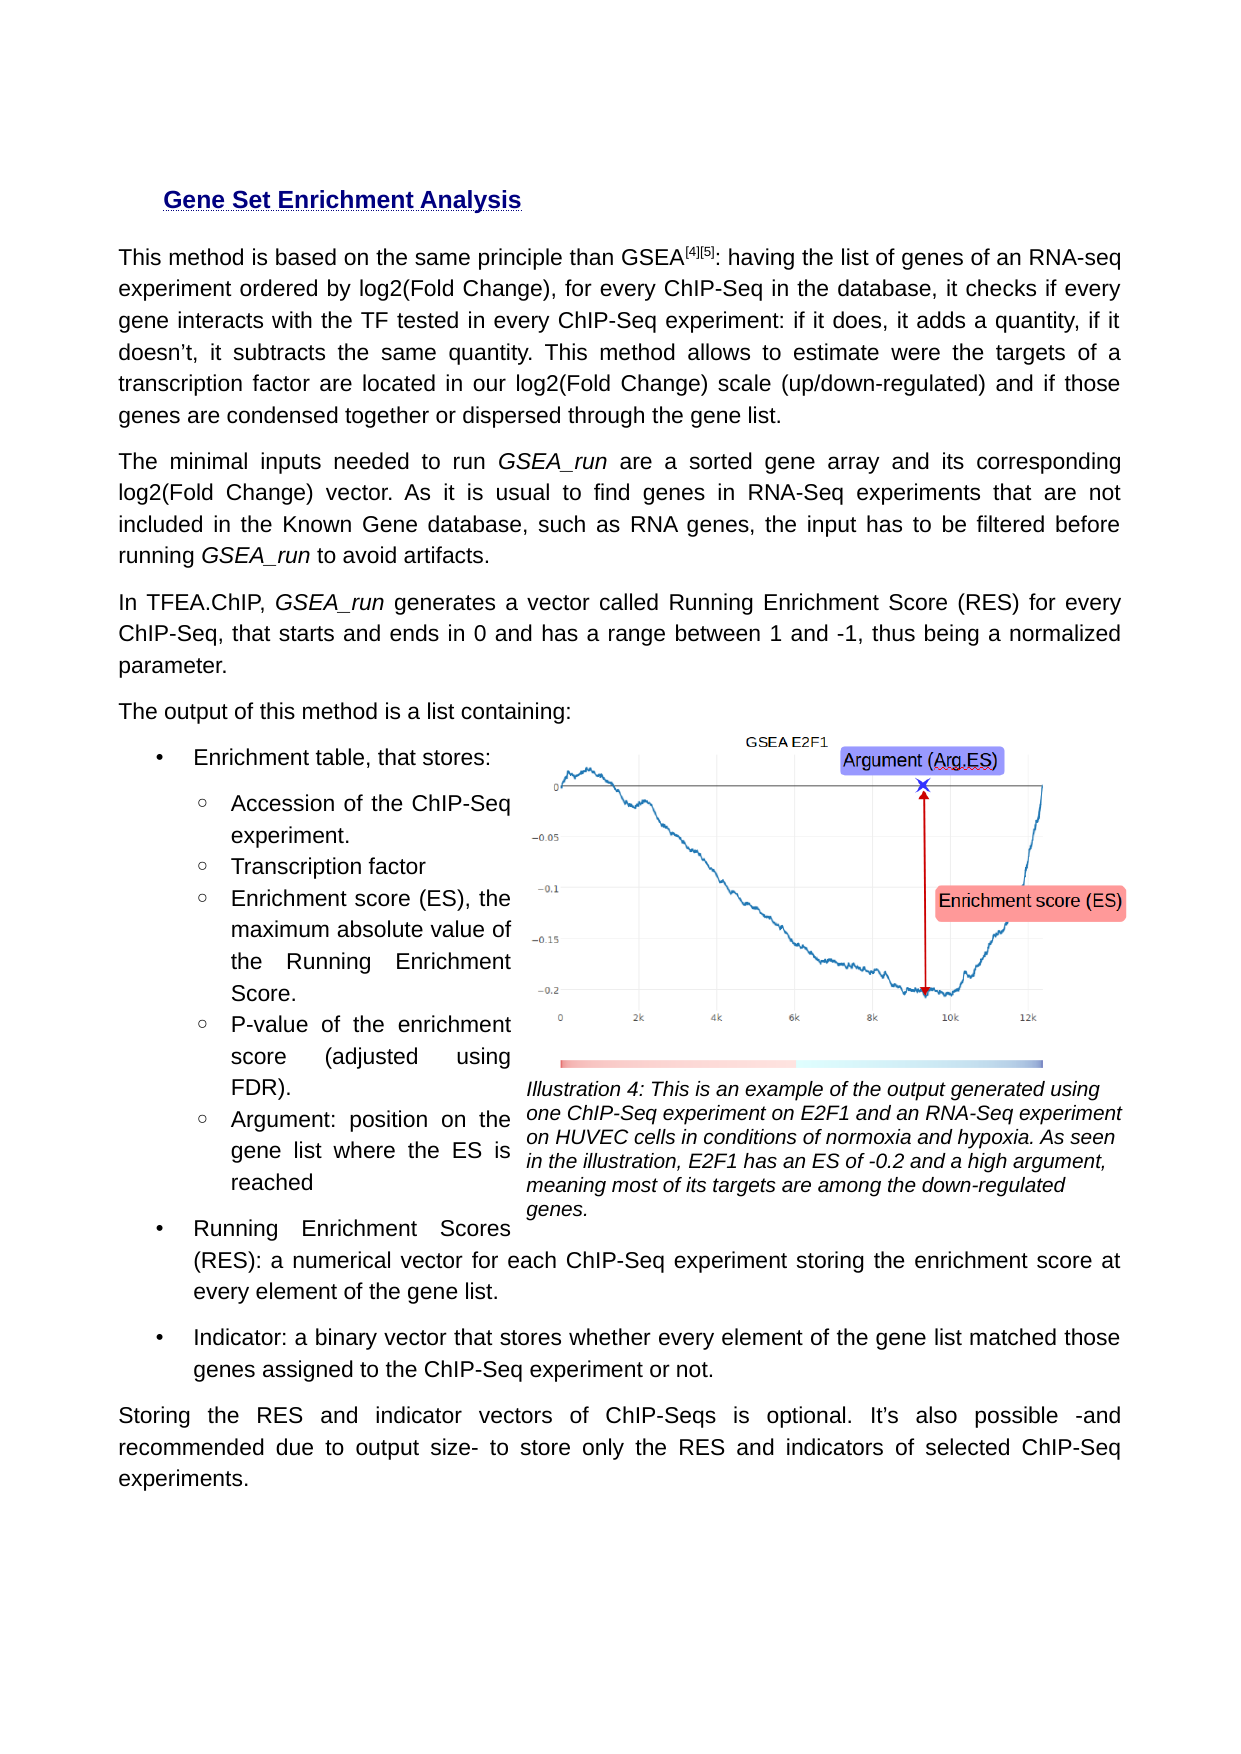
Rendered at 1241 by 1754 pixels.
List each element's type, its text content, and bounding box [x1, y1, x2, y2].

list Enrichment score (ES), the maximum absolute value of the Running Enrichment Score. [193, 885, 526, 1006]
list Transcription factor [193, 853, 526, 880]
text The output of this method is a list containing: [118, 698, 1122, 724]
subtitle Gene Set Enrichment Analysis [163, 185, 1122, 214]
list Illustration 4: This is an example of the output generated using one ChIP-Seq experiment on E2F1 and an RNA-Seq experiment on HUVEC cells in conditions of normoxia and hypoxia. As seen in the illustration, E2F1 has an ES of -0.2 and a high argument, meaning most of its targets are among the down-regulated genes. [526, 1077, 1130, 1221]
text Storing the RES and indicator vectors of ChIP-Seqs is optional. It’s also possible -and recommended due to output size- to store only the RES and indicators of selected ChIP-Seq experiments. [118, 1402, 1122, 1492]
list Enrichment table, that stores: [156, 744, 526, 770]
picture [526, 726, 1130, 1077]
text The minimal inputs needed to run GSEA_run are a sorted gene array and its corresponding log2(Fold Change) vector. As it is usual to find genes in RNA-Seq experiments that are not included in the Known Gene database, such as RNA genes, the input has to be filtered before running GSEA_run to avoid artifacts. [118, 448, 1122, 569]
list Argument: position on the gene list where the ES is reached [193, 1106, 526, 1195]
list Indicator: a binary vector that stores whether every element of the gene list matched those genes assigned to the ChIP-Seq experiment or not. [156, 1324, 1122, 1382]
text In TFEA.ChIP, GSEA_run generates a vector called Running Enrichment Score (RES) for every ChIP-Seq, that starts and ends in 0 and has a range between 1 and -1, thus being a normalized parameter. [118, 589, 1122, 678]
list Running Enrichment Scores (RES): a numerical vector for each ChIP-Seq experiment storing the enrichment score at every element of the gene list. [156, 1215, 1122, 1304]
text This method is based on the same principle than GSEA[4][5]: having the list of genes of an RNA-seq experiment ordered by log2(Fold Change), for every ChIP-Seq in the database, it checks if every gene interacts with the TF tested in every ChIP-Seq experiment: if it does, it adds a quantity, if it doesn’t, it subtracts the same quantity. This method allows to estimate were the targets of a transcription factor are located in our log2(Fold Change) scale (up/down-regulated) and if those genes are condensed together or dispersed through the gene list. [118, 244, 1122, 428]
list P-value of the enrichment score (adjusted using FDR). [193, 1011, 526, 1101]
list Accession of the ChIP-Seq experiment. [193, 790, 526, 848]
